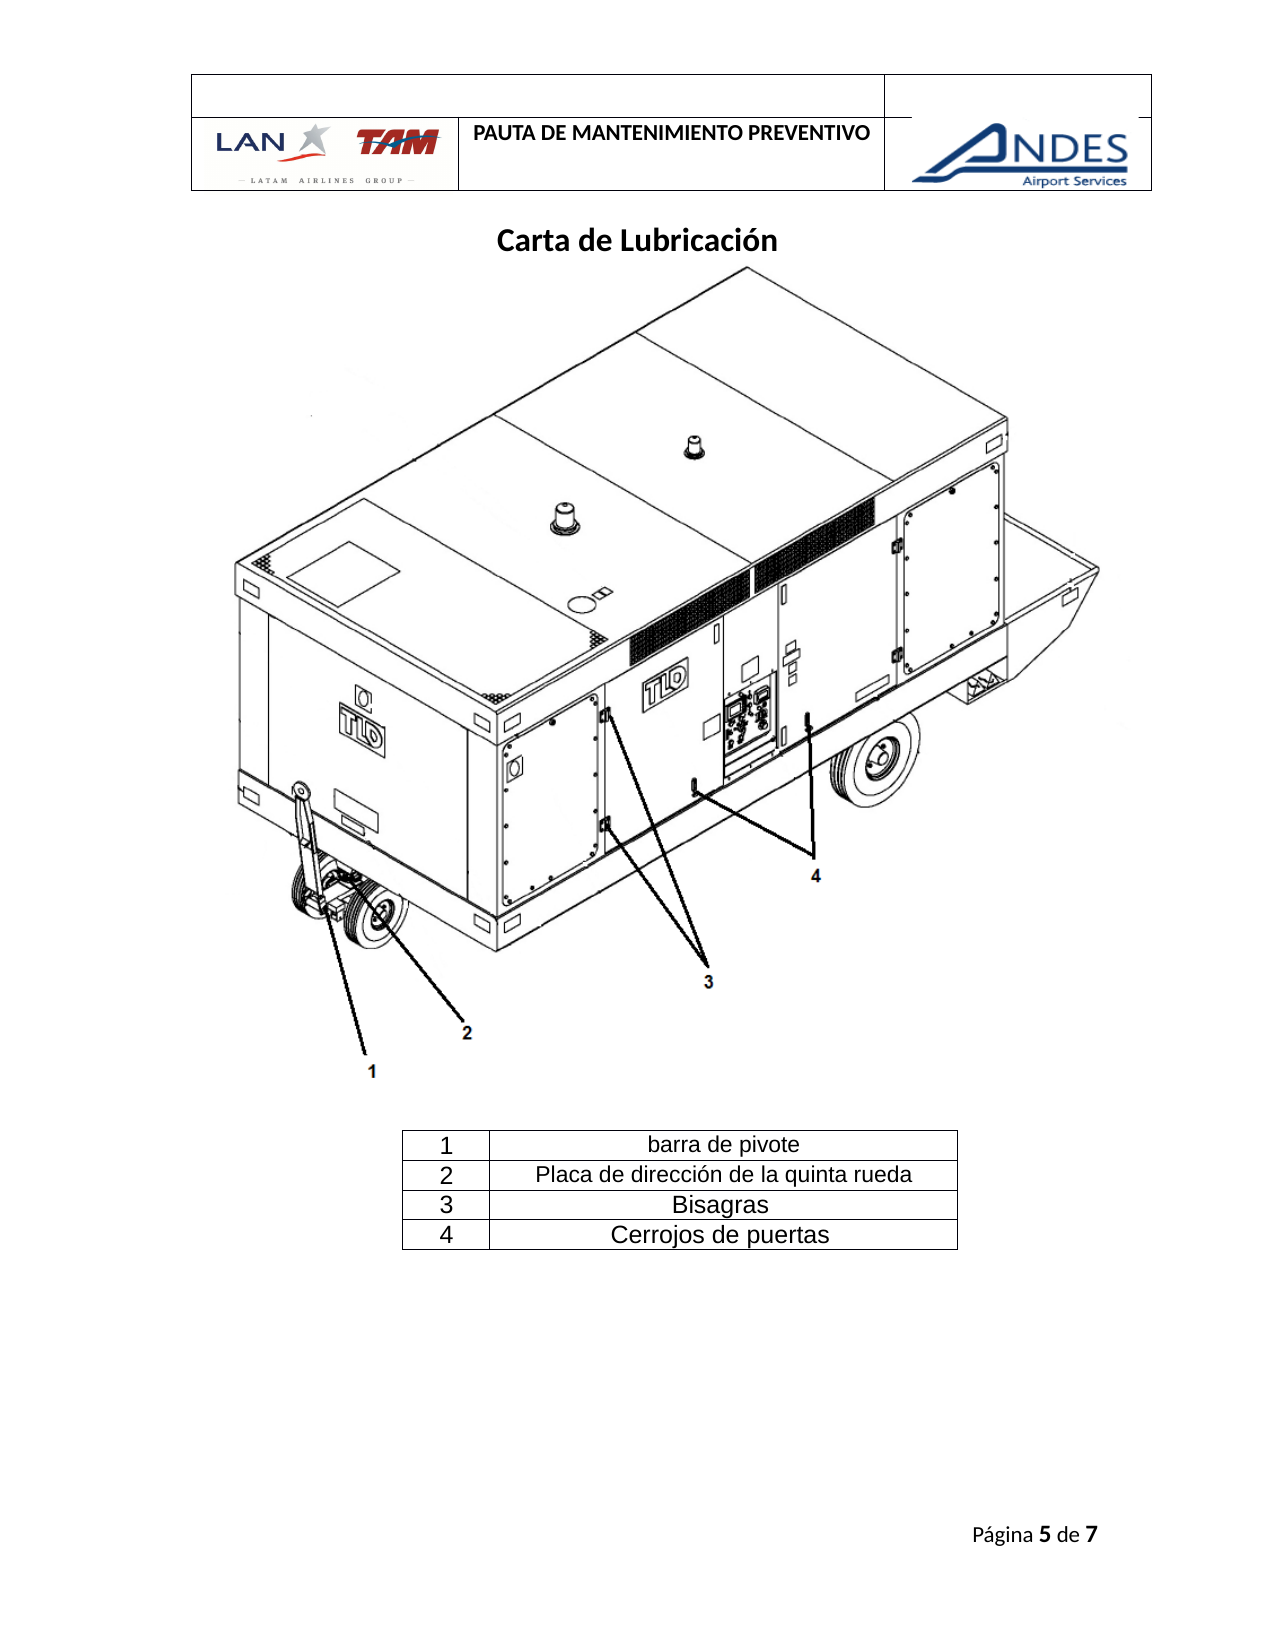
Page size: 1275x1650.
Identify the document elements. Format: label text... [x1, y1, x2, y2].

table_cell Cerrojos de puertas [490, 1220, 957, 1249]
picture [204, 118, 454, 190]
picture [204, 191, 454, 195]
table_cell Placa de dirección de la quinta rueda [490, 1161, 957, 1189]
table_header barra de pivote [490, 1131, 957, 1160]
picture [224, 257, 1144, 1087]
table_header 1 [403, 1131, 489, 1160]
picture [911, 117, 1139, 190]
table_cell 4 [403, 1220, 489, 1249]
table_cell 2 [403, 1161, 489, 1189]
table_cell 3 [403, 1191, 489, 1219]
table_cell Bisagras [490, 1191, 957, 1219]
text Carta de Lubricación [177, 219, 1098, 259]
